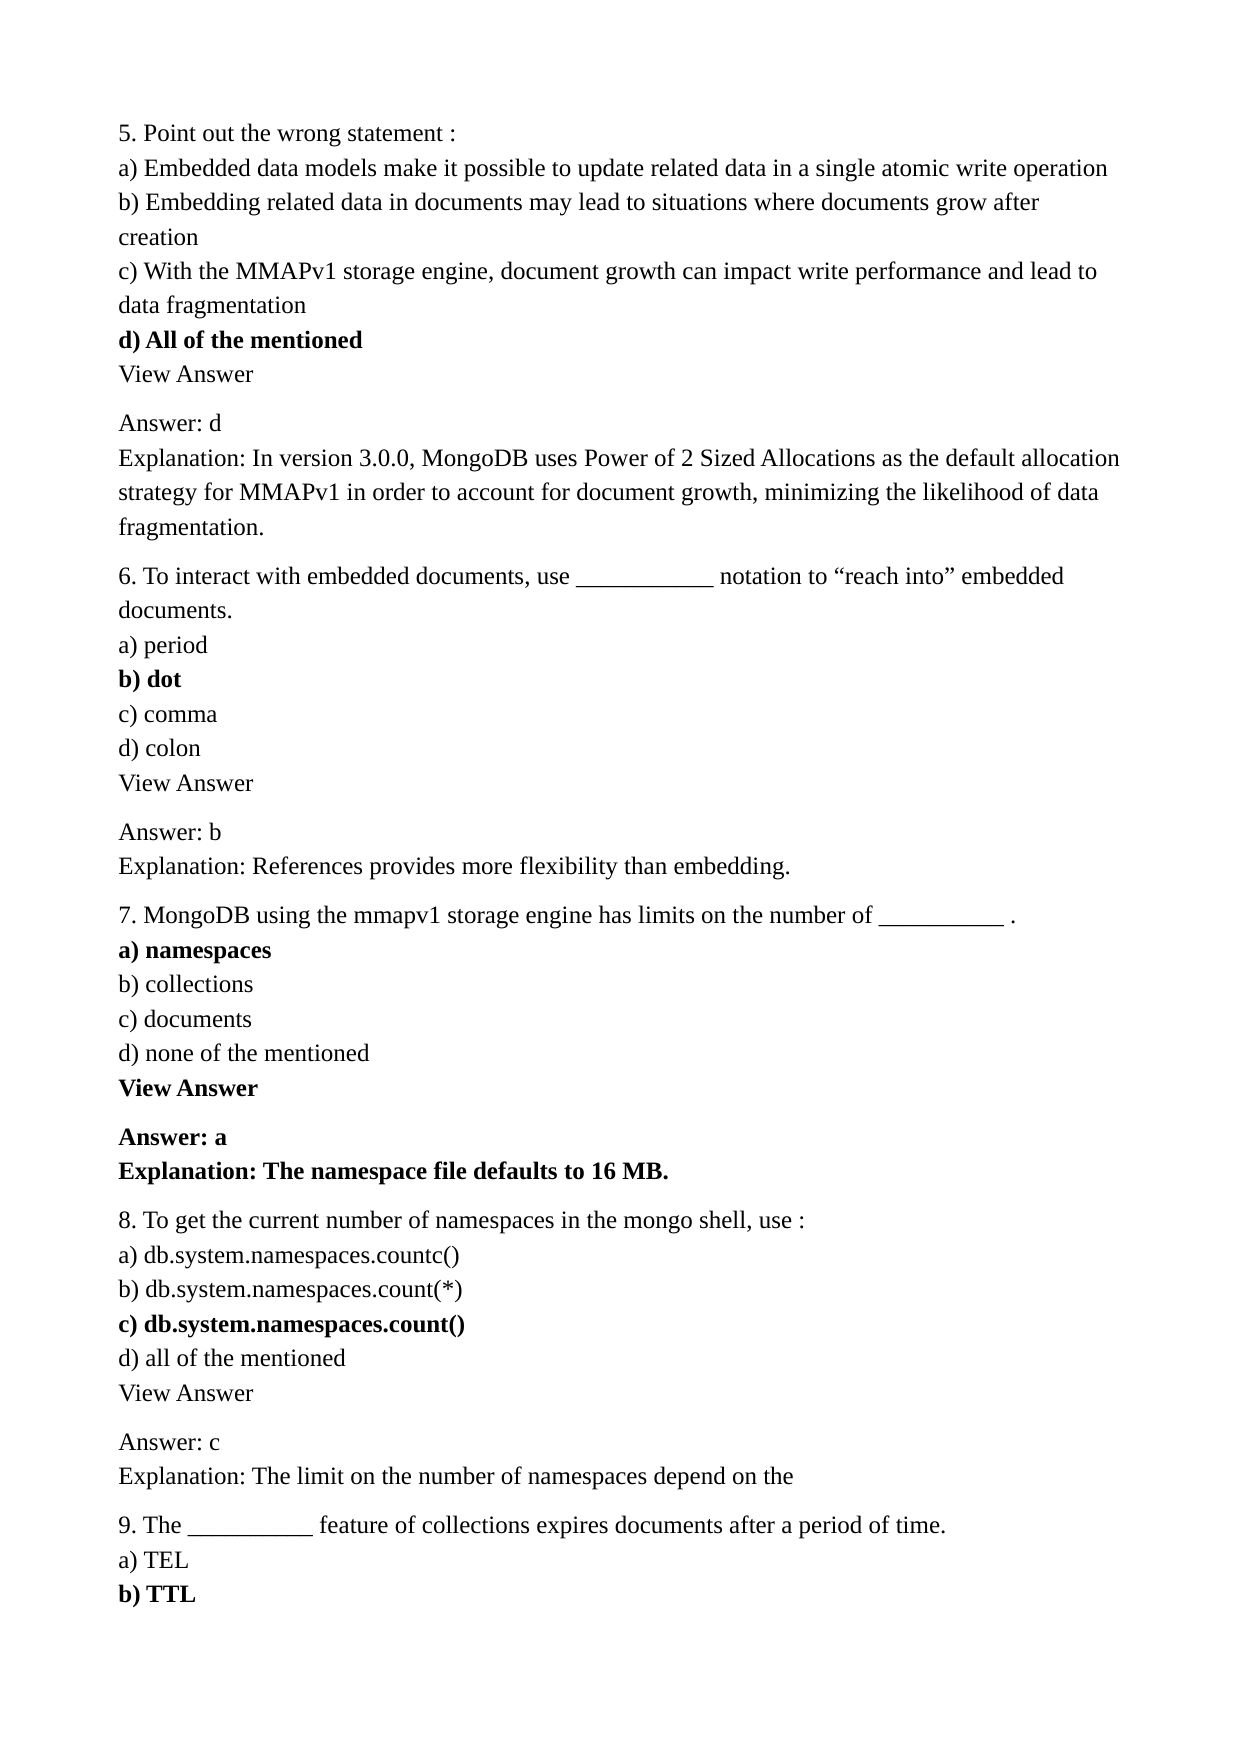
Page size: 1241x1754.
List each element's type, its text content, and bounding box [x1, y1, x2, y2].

text 8. To get the current number of namespaces in the mongo shell, use : a) db.system.namespaces.countc() b) db.system.namespaces.count(*) c) db.system.namespaces.count() d) all of the mentioned View Answer [118, 1206, 1122, 1407]
text Answer: d Explanation: In version 3.0.0, MongoDB uses Power of 2 Sized Allocations as the default allocation strategy for MMAPv1 in order to account for document growth, minimizing the likelihood of data fragmentation. [118, 408, 1122, 541]
text 7. MongoDB using the mmapv1 storage engine has limits on the number of __________ . a) namespaces b) collections c) documents d) none of the mentioned View Answer [118, 901, 1122, 1102]
text 9. The __________ feature of collections expires documents after a period of time. a) TEL b) TTL [118, 1511, 1122, 1608]
text 5. Point out the wrong statement : a) Embedded data models make it possible to update related data in a single atomic write operation b) Embedding related data in documents may lead to situations where documents grow after creation c) With the MMAPv1 storage engine, document growth can impact write performance and lead to data fragmentation d) All of the mentioned View Answer [118, 118, 1122, 388]
text Answer: c Explanation: The limit on the number of namespaces depend on the [118, 1427, 1122, 1490]
text 6. To interact with embedded documents, use ___________ notation to “reach into” embedded documents. a) period b) dot c) comma d) colon View Answer [118, 561, 1122, 797]
text Answer: a Explanation: The namespace file defaults to 16 MB. [118, 1122, 1122, 1185]
text Answer: b Explanation: References provides more flexibility than embedding. [118, 817, 1122, 880]
